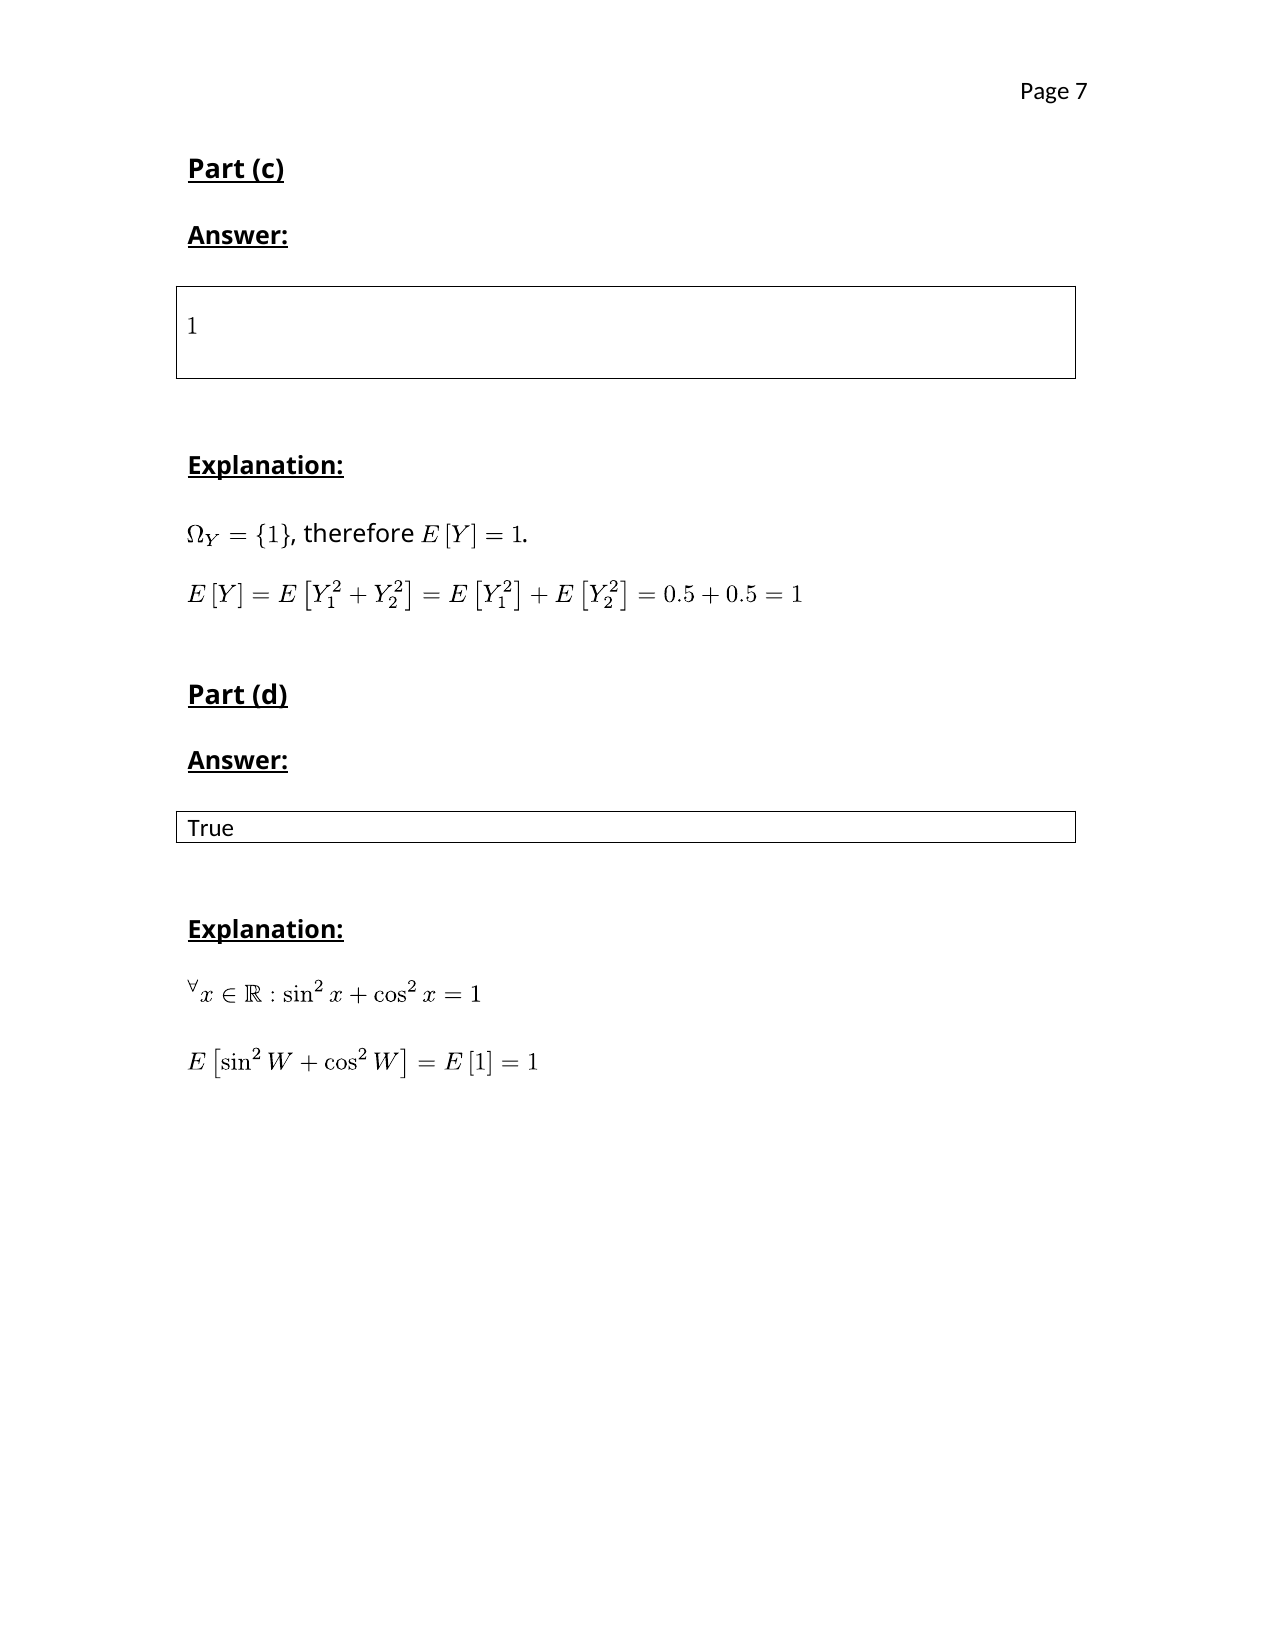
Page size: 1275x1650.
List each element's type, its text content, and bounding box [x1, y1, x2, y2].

text Explanation: [187, 447, 1087, 481]
text Answer: [187, 742, 1087, 777]
text Explanation: [187, 911, 1087, 945]
text Answer: [187, 217, 1087, 251]
table_header True [177, 812, 1075, 842]
text Part (d) [187, 675, 1087, 712]
text Part (c) [187, 150, 1087, 187]
text , therefore . [187, 515, 1087, 549]
table_header [177, 287, 1075, 378]
